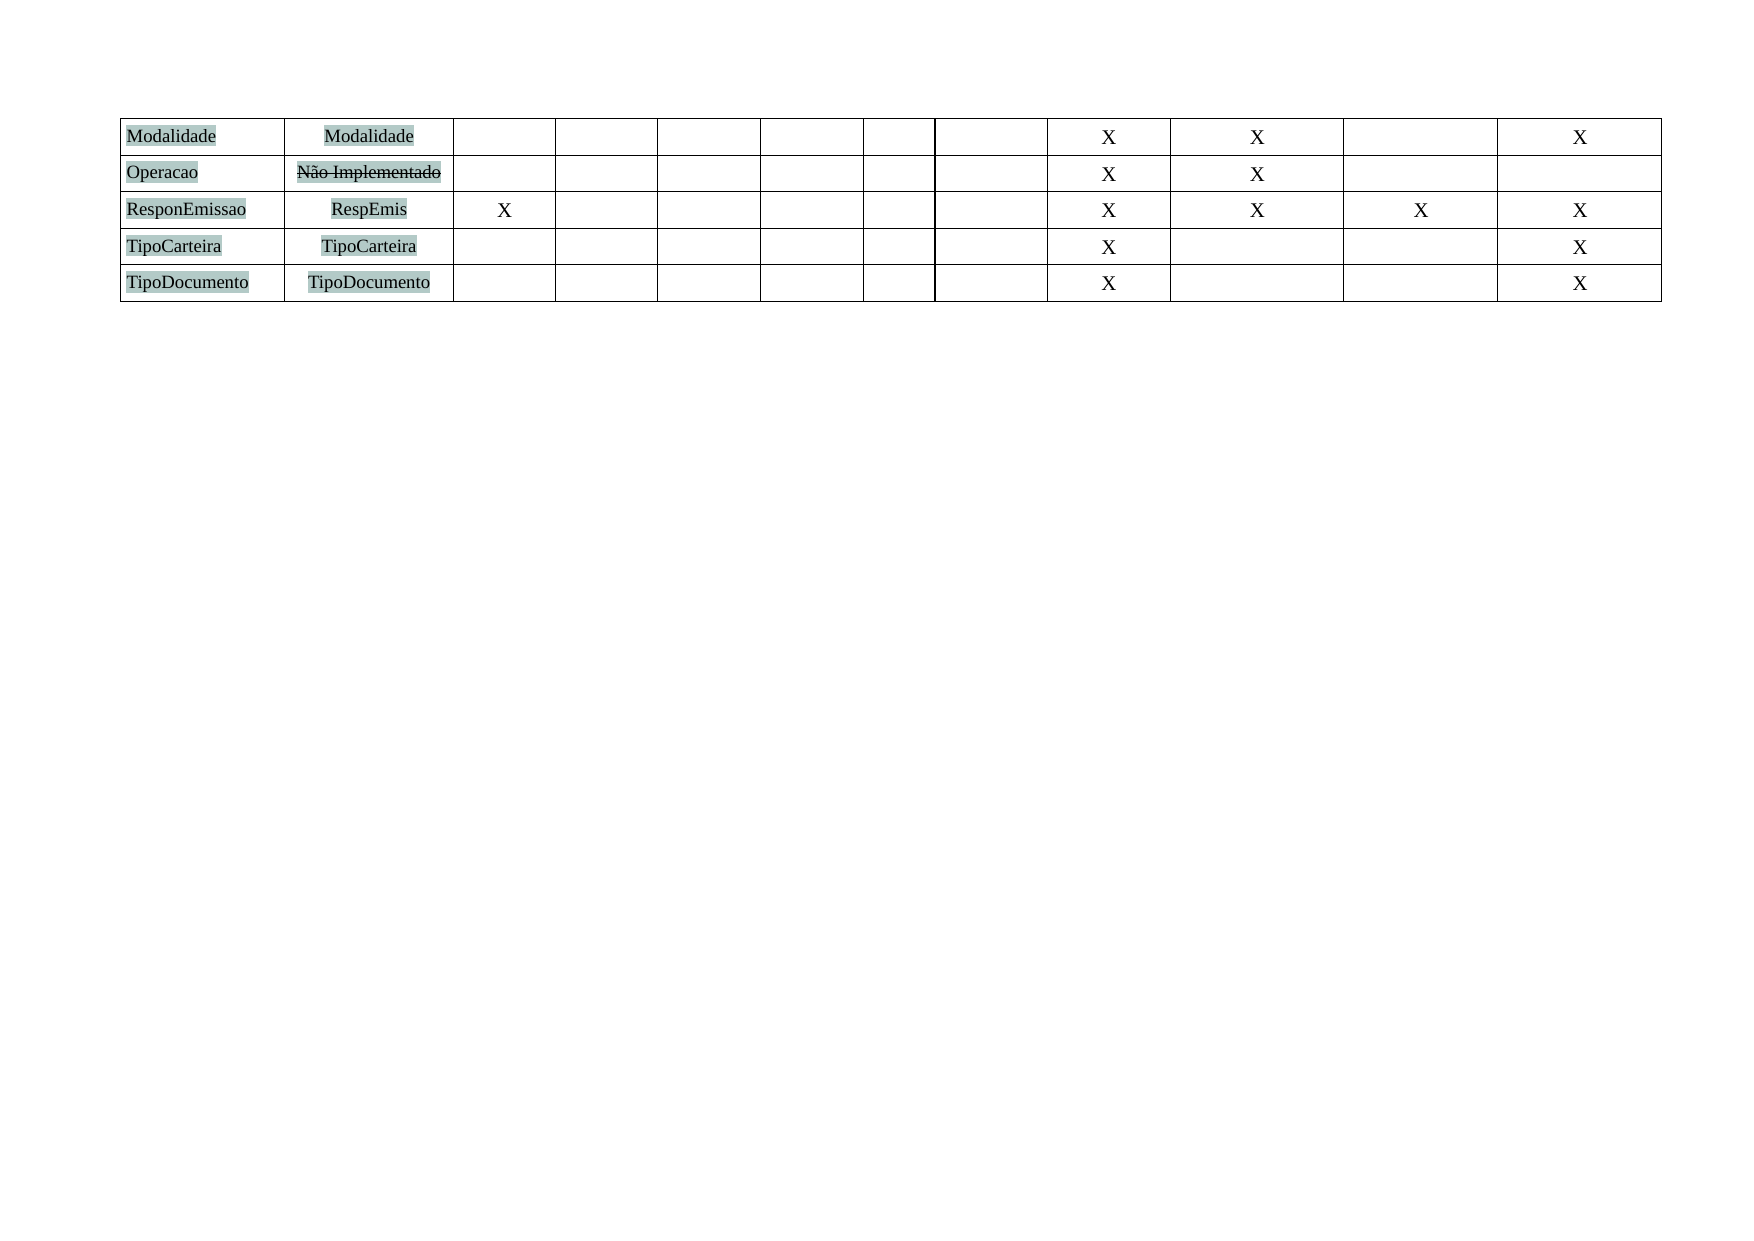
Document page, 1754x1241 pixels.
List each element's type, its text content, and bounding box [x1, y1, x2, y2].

table_cell [761, 119, 863, 155]
table_cell [556, 192, 657, 228]
table_cell [864, 156, 934, 191]
table_cell [454, 119, 555, 155]
table_cell [864, 192, 934, 228]
table_cell X [1344, 192, 1497, 228]
table_cell [1344, 119, 1497, 155]
table_cell [556, 119, 657, 155]
table_cell X [1048, 265, 1170, 301]
table_cell X [1048, 156, 1170, 191]
table_cell [454, 229, 555, 264]
table_cell [1171, 265, 1343, 301]
table_cell TipoCarteira [121, 229, 284, 264]
table_cell ResponEmissao [121, 192, 284, 228]
table_cell [761, 265, 863, 301]
table_cell [864, 265, 934, 301]
table_cell [1344, 156, 1497, 191]
table_cell [1171, 229, 1343, 264]
table_cell [761, 192, 863, 228]
table_cell [864, 229, 934, 264]
table_cell X [1048, 192, 1170, 228]
table_cell [1498, 156, 1661, 191]
table_cell X [1498, 265, 1661, 301]
table_cell X [1498, 192, 1661, 228]
table_cell RespEmis [285, 192, 453, 228]
table_cell [1344, 229, 1497, 264]
table_cell [454, 265, 555, 301]
table_cell TipoDocumento [285, 265, 453, 301]
table_cell [658, 119, 760, 155]
table_cell Modalidade [121, 119, 284, 155]
table_cell [556, 265, 657, 301]
table_cell [864, 119, 934, 155]
table_cell Modalidade [285, 119, 453, 155]
table_cell [936, 119, 1047, 155]
table_cell Não Implementado [285, 156, 453, 191]
table_cell Operacao [121, 156, 284, 191]
table_cell [658, 265, 760, 301]
table_cell [936, 156, 1047, 191]
table_cell [454, 156, 555, 191]
table_cell X [1048, 119, 1170, 155]
table_cell X [1171, 119, 1343, 155]
table_cell X [1171, 156, 1343, 191]
table_cell X [1498, 229, 1661, 264]
table_cell X [1498, 119, 1661, 155]
table_cell [761, 156, 863, 191]
table_cell [936, 229, 1047, 264]
table_cell [1344, 265, 1497, 301]
table_cell [658, 229, 760, 264]
table_cell [556, 156, 657, 191]
table_cell [936, 192, 1047, 228]
table_cell X [1048, 229, 1170, 264]
table_cell TipoDocumento [121, 265, 284, 301]
table_cell [936, 265, 1047, 301]
table_cell [658, 156, 760, 191]
table_cell X [454, 192, 555, 228]
table_cell X [1171, 192, 1343, 228]
table_cell TipoCarteira [285, 229, 453, 264]
table_cell [556, 229, 657, 264]
table_cell [658, 192, 760, 228]
table_cell [761, 229, 863, 264]
